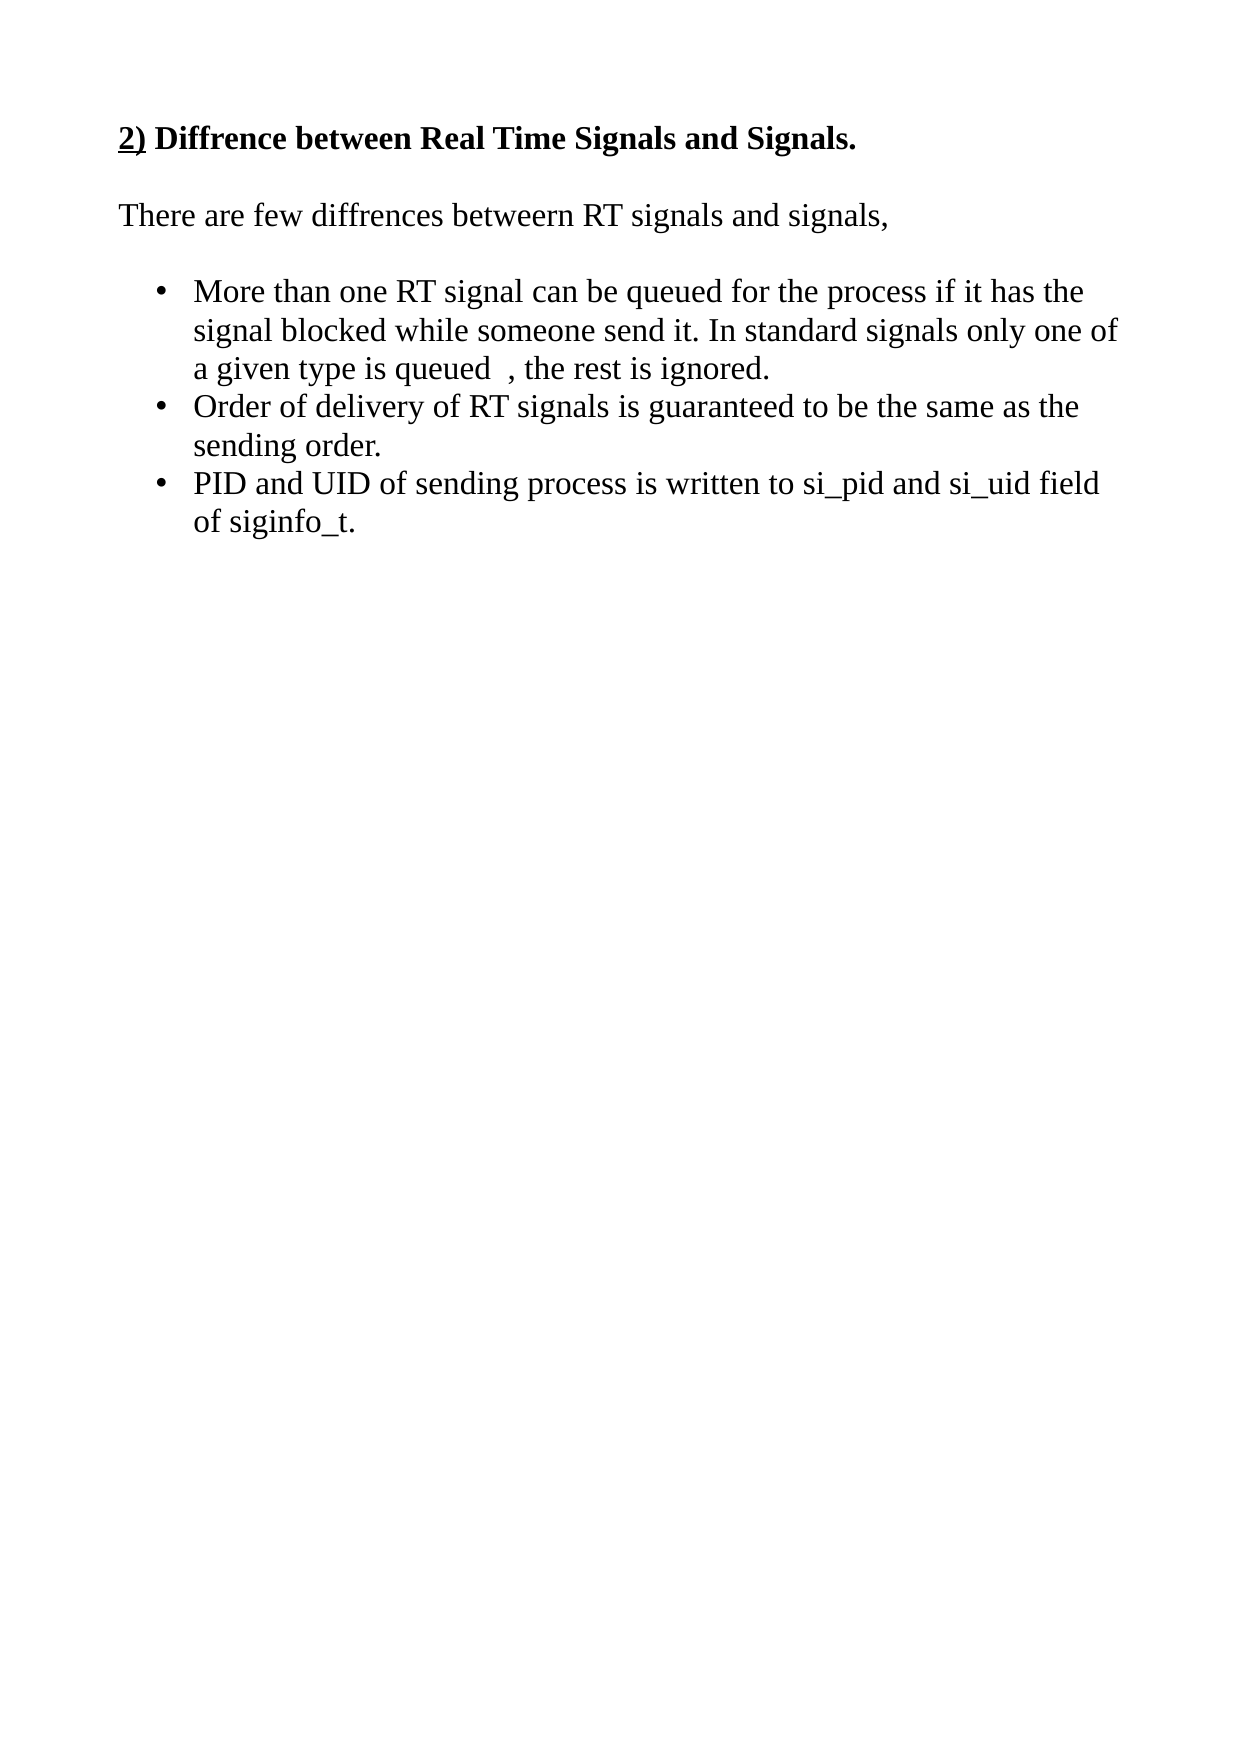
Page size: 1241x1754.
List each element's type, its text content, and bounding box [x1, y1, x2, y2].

text 2) Diffrence between Real Time Signals and Signals. [118, 118, 1122, 156]
list Order of delivery of RT signals is guaranteed to be the same as the sending order. [156, 386, 1122, 463]
text There are few diffrences betweern RT signals and signals, [118, 195, 1122, 233]
list PID and UID of sending process is written to si_pid and si_uid field of siginfo_t. [156, 463, 1122, 540]
list More than one RT signal can be queued for the process if it has the signal blocked while someone send it. In standard signals only one of a given type is queued , the rest is ignored. [156, 271, 1122, 386]
